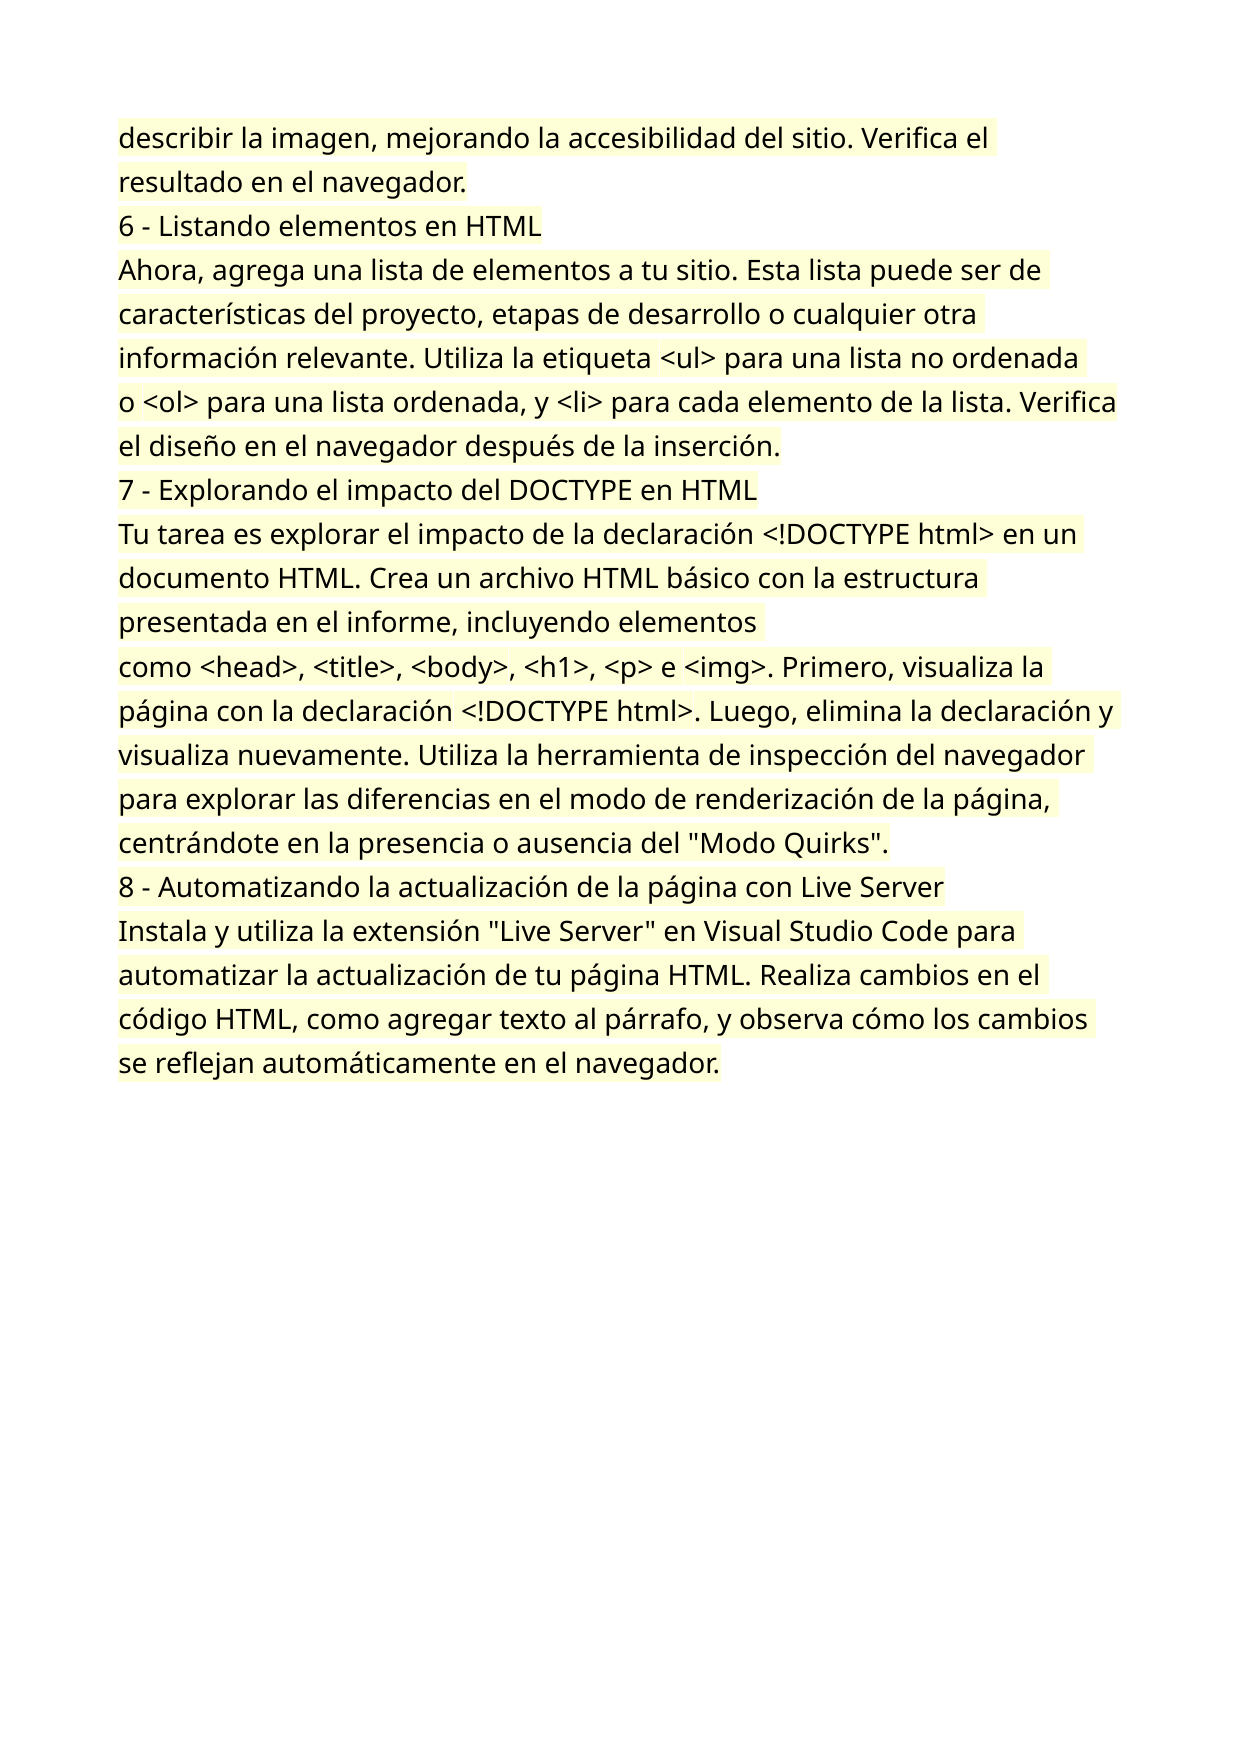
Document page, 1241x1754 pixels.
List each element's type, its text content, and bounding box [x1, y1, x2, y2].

text Instala y utiliza la extensión "Live Server" en Visual Studio Code para automatizar la actualización de tu página HTML. Realiza cambios en el código HTML, como agregar texto al párrafo, y observa cómo los cambios se reflejan automáticamente en el navegador. [118, 911, 1122, 1082]
text describir la imagen, mejorando la accesibilidad del sitio. Verifica el resultado en el navegador. [118, 118, 1122, 201]
text 6 - Listando elementos en HTML [118, 206, 1122, 244]
text Ahora, agrega una lista de elementos a tu sitio. Esta lista puede ser de características del proyecto, etapas de desarrollo o cualquier otra información relevante. Utiliza la etiqueta <ul> para una lista no ordenada o <ol> para una lista ordenada, y <li> para cada elemento de la lista. Verifica el diseño en el navegador después de la inserción. [118, 250, 1122, 465]
text 8 - Automatizando la actualización de la página con Live Server [118, 867, 1122, 906]
text Tu tarea es explorar el impacto de la declaración <!DOCTYPE html> en un documento HTML. Crea un archivo HTML básico con la estructura presentada en el informe, incluyendo elementos como <head>, <title>, <body>, <h1>, <p> e <img>. Primero, visualiza la página con la declaración <!DOCTYPE html>. Luego, elimina la declaración y visualiza nuevamente. Utiliza la herramienta de inspección del navegador para explorar las diferencias en el modo de renderización de la página, centrándote en la presencia o ausencia del "Modo Quirks". [118, 515, 1122, 861]
text 7 - Explorando el impacto del DOCTYPE en HTML [118, 471, 1122, 509]
